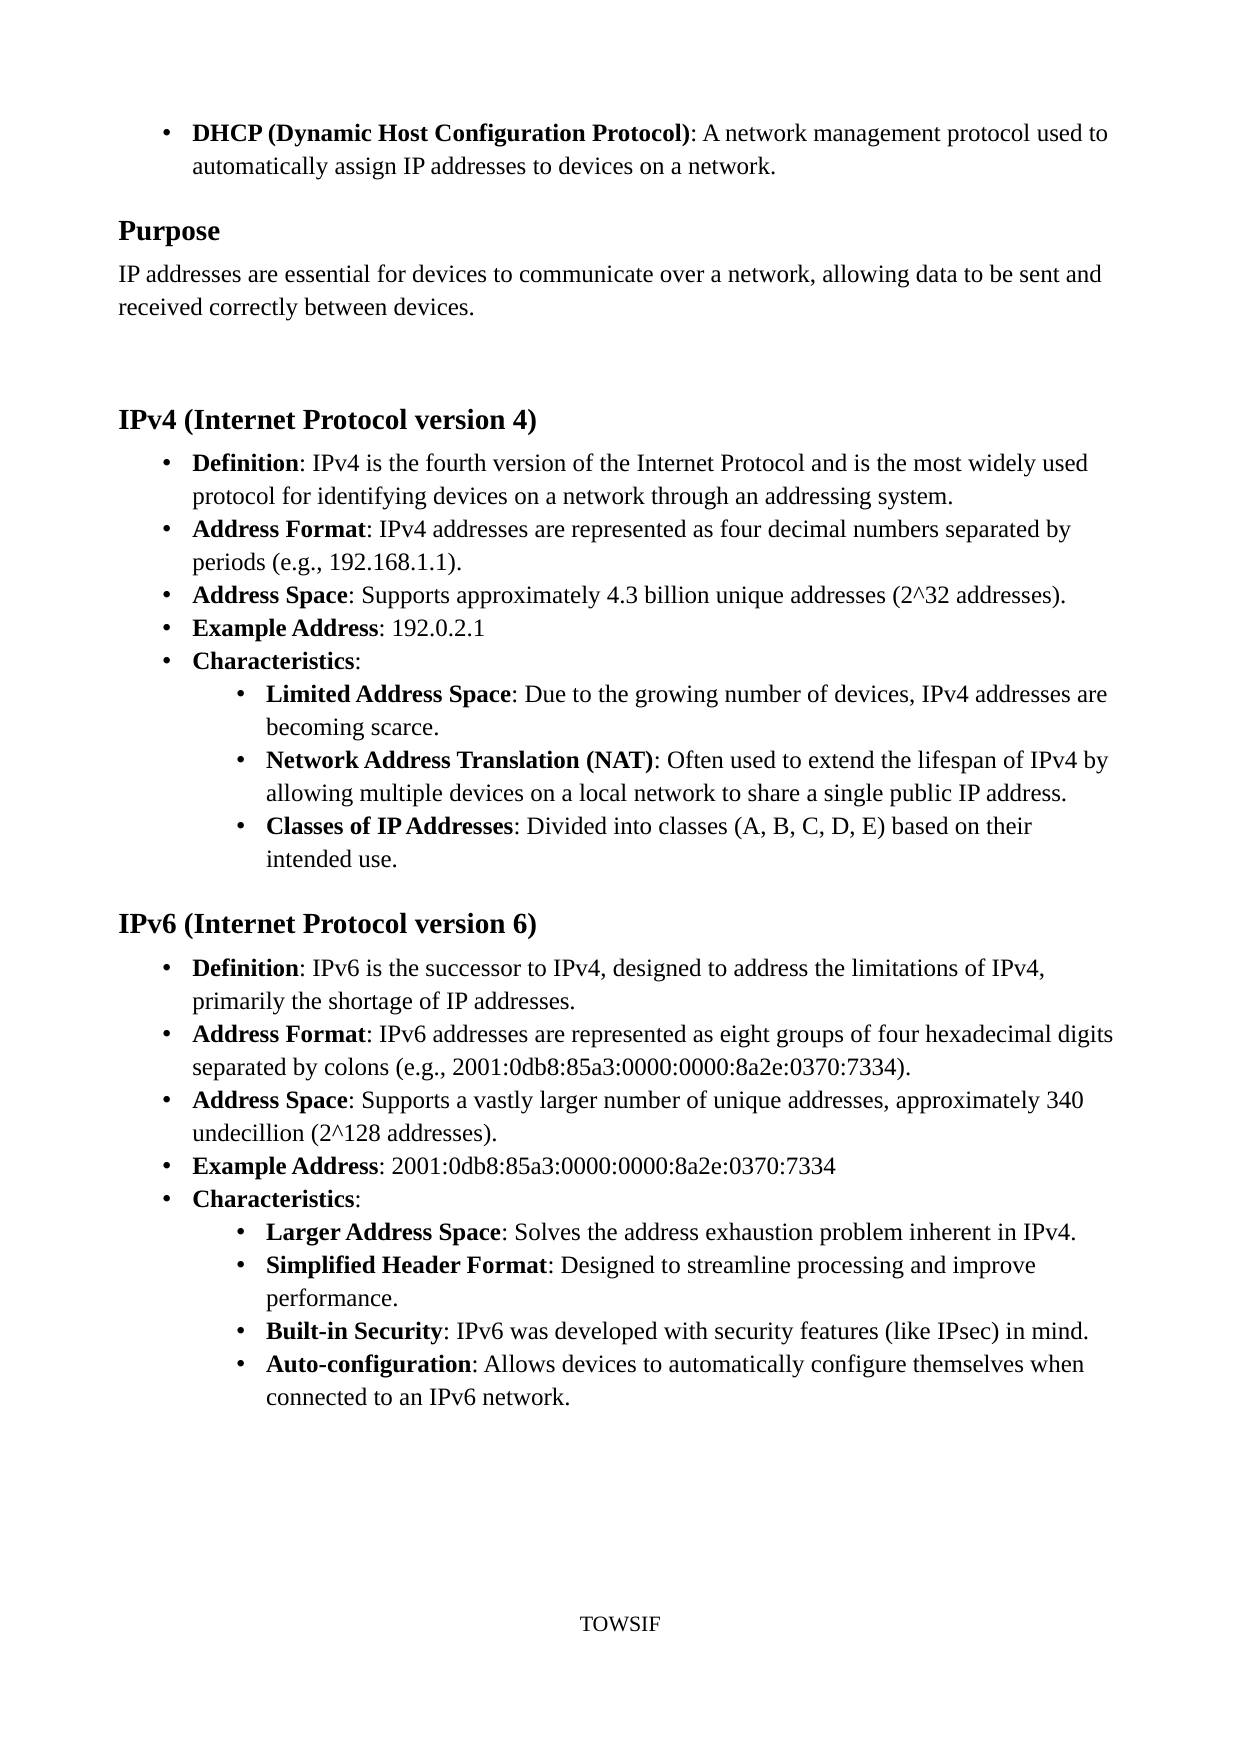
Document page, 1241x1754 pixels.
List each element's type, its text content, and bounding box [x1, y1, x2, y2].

list Simplified Header Format: Designed to streamline processing and improve performance. [236, 1250, 1122, 1312]
subtitle IPv4 (Internet Protocol version 4) [118, 402, 1122, 436]
list Characteristics: [162, 646, 1122, 675]
text IP addresses are essential for devices to communicate over a network, allowing data to be sent and received correctly between devices. [118, 259, 1122, 321]
list Example Address: 2001:0db8:85a3:0000:0000:8a2e:0370:7334 [162, 1151, 1122, 1179]
subtitle IPv6 (Internet Protocol version 6) [118, 907, 1122, 940]
list Larger Address Space: Solves the address exhaustion problem inherent in IPv4. [236, 1217, 1122, 1246]
list Address Format: IPv6 addresses are represented as eight groups of four hexadecimal digits separated by colons (e.g., 2001:0db8:85a3:0000:0000:8a2e:0370:7334). [162, 1019, 1122, 1081]
list Address Format: IPv4 addresses are represented as four decimal numbers separated by periods (e.g., 192.168.1.1). [162, 514, 1122, 576]
list Address Space: Supports approximately 4.3 billion unique addresses (2^32 addresses). [162, 580, 1122, 609]
list DHCP (Dynamic Host Configuration Protocol): A network management protocol used to automatically assign IP addresses to devices on a network. [162, 118, 1122, 180]
list Example Address: 192.0.2.1 [162, 613, 1122, 642]
list Limited Address Space: Due to the growing number of devices, IPv4 addresses are becoming scarce. [236, 679, 1122, 741]
list Definition: IPv4 is the fourth version of the Internet Protocol and is the most widely used protocol for identifying devices on a network through an addressing system. [162, 448, 1122, 510]
list Auto-configuration: Allows devices to automatically configure themselves when connected to an IPv6 network. [236, 1349, 1122, 1411]
list Characteristics: [162, 1184, 1122, 1213]
list Network Address Translation (NAT): Often used to extend the lifespan of IPv4 by allowing multiple devices on a local network to share a single public IP address. [236, 745, 1122, 807]
list Address Space: Supports a vastly larger number of unique addresses, approximately 340 undecillion (2^128 addresses). [162, 1085, 1122, 1147]
subtitle Purpose [118, 213, 1122, 247]
list Definition: IPv6 is the successor to IPv4, designed to address the limitations of IPv4, primarily the shortage of IP addresses. [162, 953, 1122, 1014]
list Built-in Security: IPv6 was developed with security features (like IPsec) in mind. [236, 1316, 1122, 1345]
list Classes of IP Addresses: Divided into classes (A, B, C, D, E) based on their intended use. [236, 811, 1122, 873]
